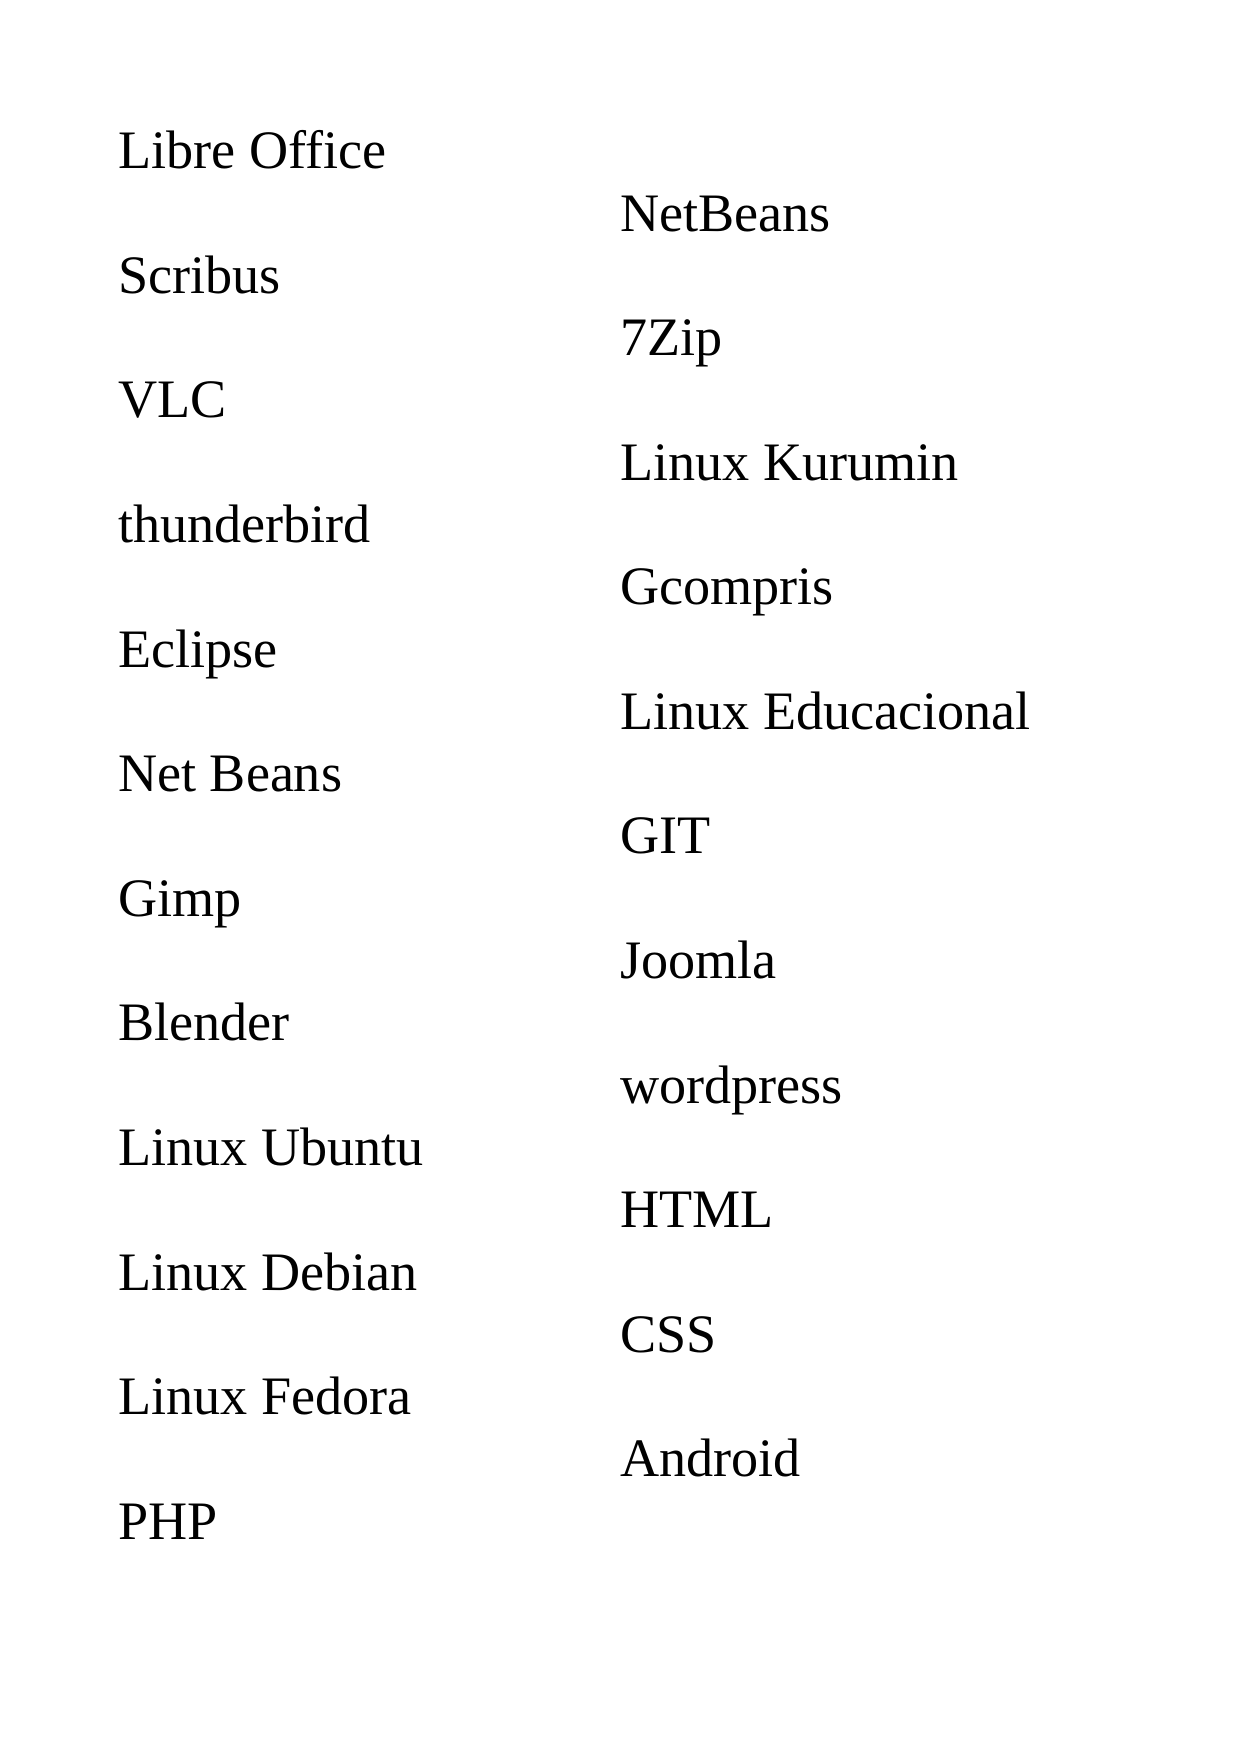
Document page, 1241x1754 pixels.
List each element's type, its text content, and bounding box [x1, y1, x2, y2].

text CSS [620, 1302, 1122, 1364]
text Net Beans [118, 741, 620, 803]
text Libre Office [118, 118, 620, 180]
text Android [620, 1426, 1122, 1488]
text thunderbird [118, 492, 620, 554]
text Eclipse [118, 616, 620, 679]
text 7Zip [620, 305, 1122, 367]
text GIT [620, 803, 1122, 866]
text HTML [620, 1177, 1122, 1239]
text Scribus [118, 243, 620, 305]
text NetBeans [620, 180, 1122, 243]
text Linux Debian [118, 1239, 620, 1302]
text Blender [118, 990, 620, 1052]
text Linux Educacional [620, 679, 1122, 741]
text Linux Ubuntu [118, 1115, 620, 1177]
text Joomla [620, 928, 1122, 990]
text PHP [118, 1488, 620, 1551]
text Gimp [118, 866, 620, 928]
text Linux Fedora [118, 1364, 620, 1426]
text VLC [118, 367, 620, 429]
text Linux Kurumin [620, 429, 1122, 492]
text wordpress [620, 1052, 1122, 1115]
text Gcompris [620, 554, 1122, 616]
